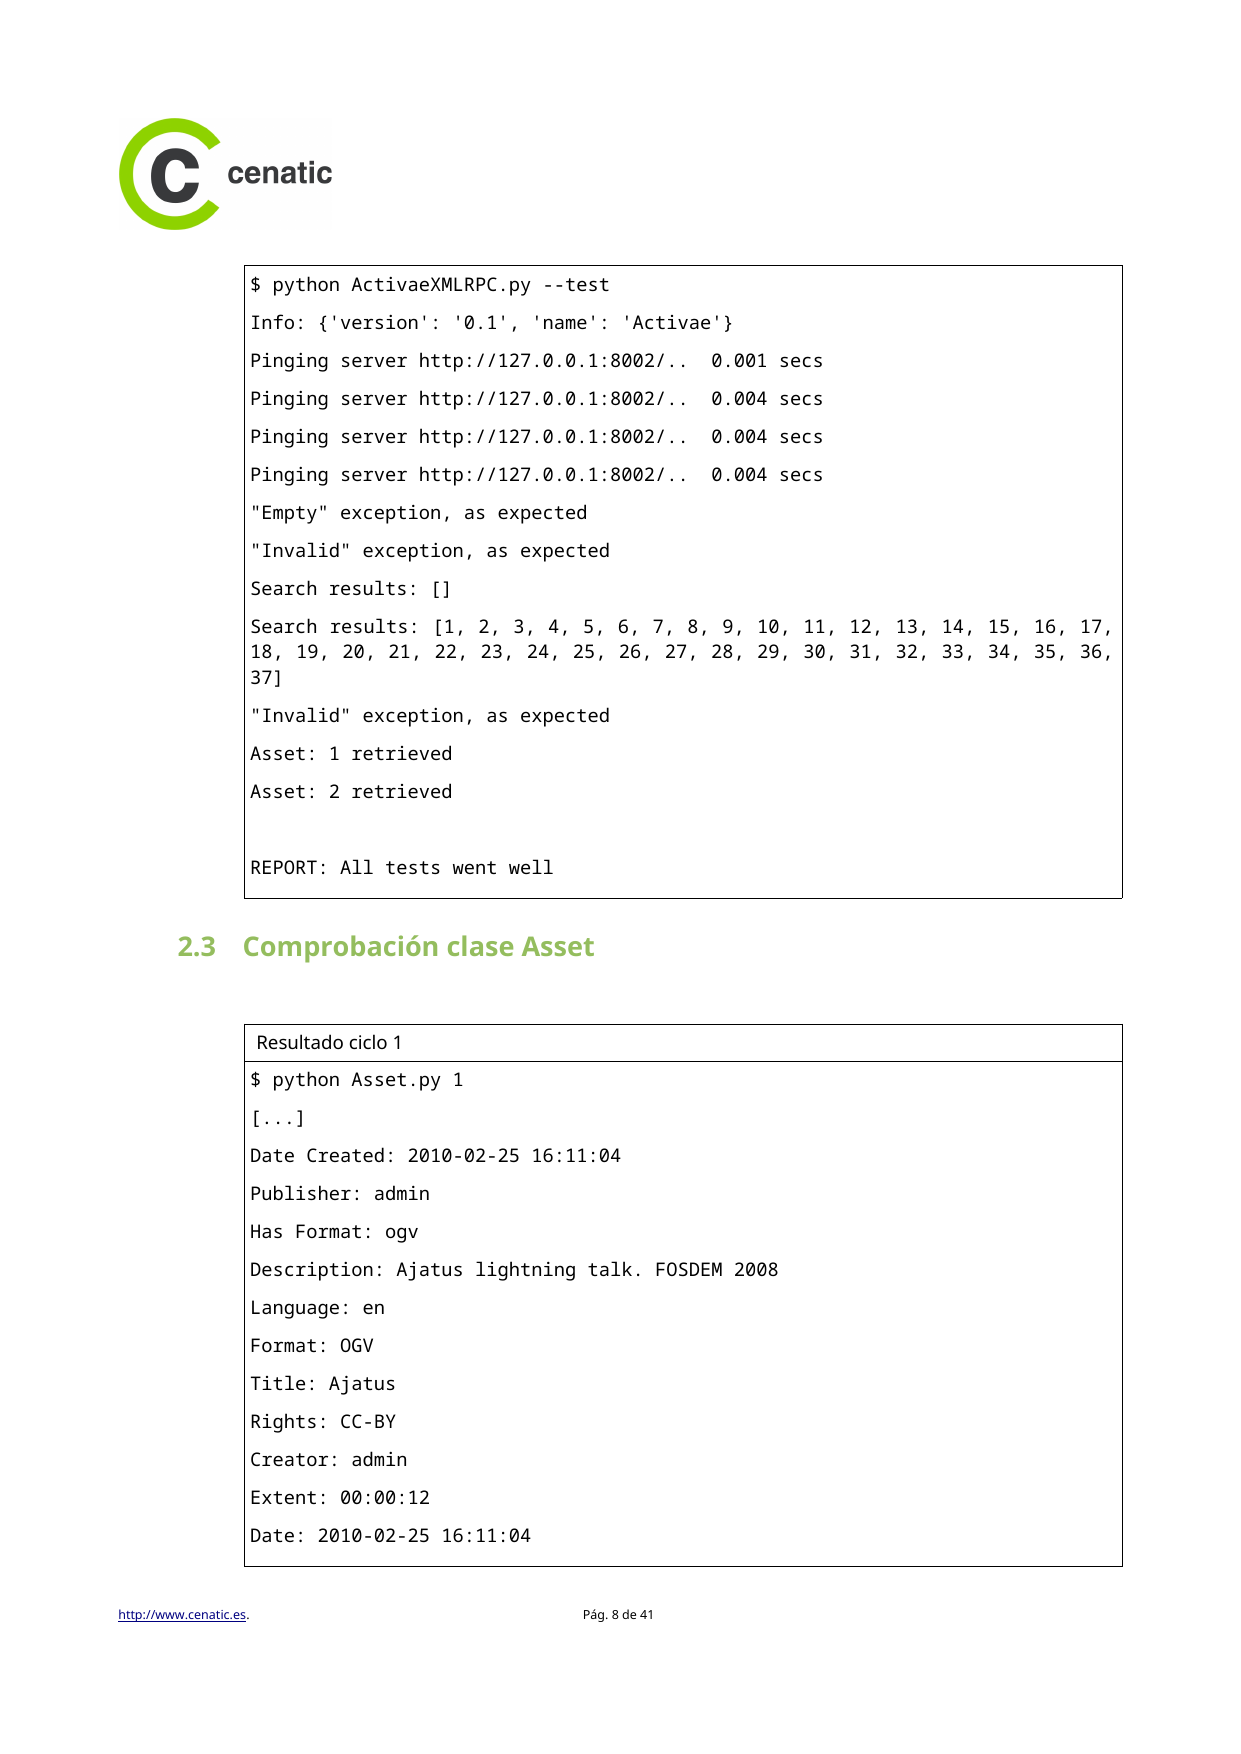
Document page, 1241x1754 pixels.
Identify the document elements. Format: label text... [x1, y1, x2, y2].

table_header Resultado ciclo 1 [245, 1025, 1122, 1061]
table_cell $ python ActivaeXMLRPC.py --test Info: {'version': '0.1', 'name': 'Activae'} Pinging server http://127.0.0.1:8002/.. 0.001 secs Pinging server http://127.0.0.1:8002/.. 0.004 secs Pinging server http://127.0.0.1:8002/.. 0.004 secs Pinging server http://127.0.0.1:8002/.. 0.004 secs "Empty" exception, as expected "Invalid" exception, as expected Search results: [] Search results: [1, 2, 3, 4, 5, 6, 7, 8, 9, 10, 11, 12, 13, 14, 15, 16, 17, 18, 19, 20, 21, 22, 23, 24, 25, 26, 27, 28, 29, 30, 31, 32, 33, 34, 35, 36, 37] "Invalid" exception, as expected Asset: 1 retrieved Asset: 2 retrieved REPORT: All tests went well [245, 266, 1122, 898]
table_cell $ python Asset.py 1 [...] Date Created: 2010-02-25 16:11:04 Publisher: admin Has Format: ogv Description: Ajatus lightning talk. FOSDEM 2008 Language: en Format: OGV Title: Ajatus Rights: CC-BY Creator: admin Extent: 00:00:12 Date: 2010-02-25 16:11:04 [245, 1062, 1122, 1566]
subtitle Comprobación clase Asset [118, 928, 1122, 964]
picture [119, 118, 332, 230]
